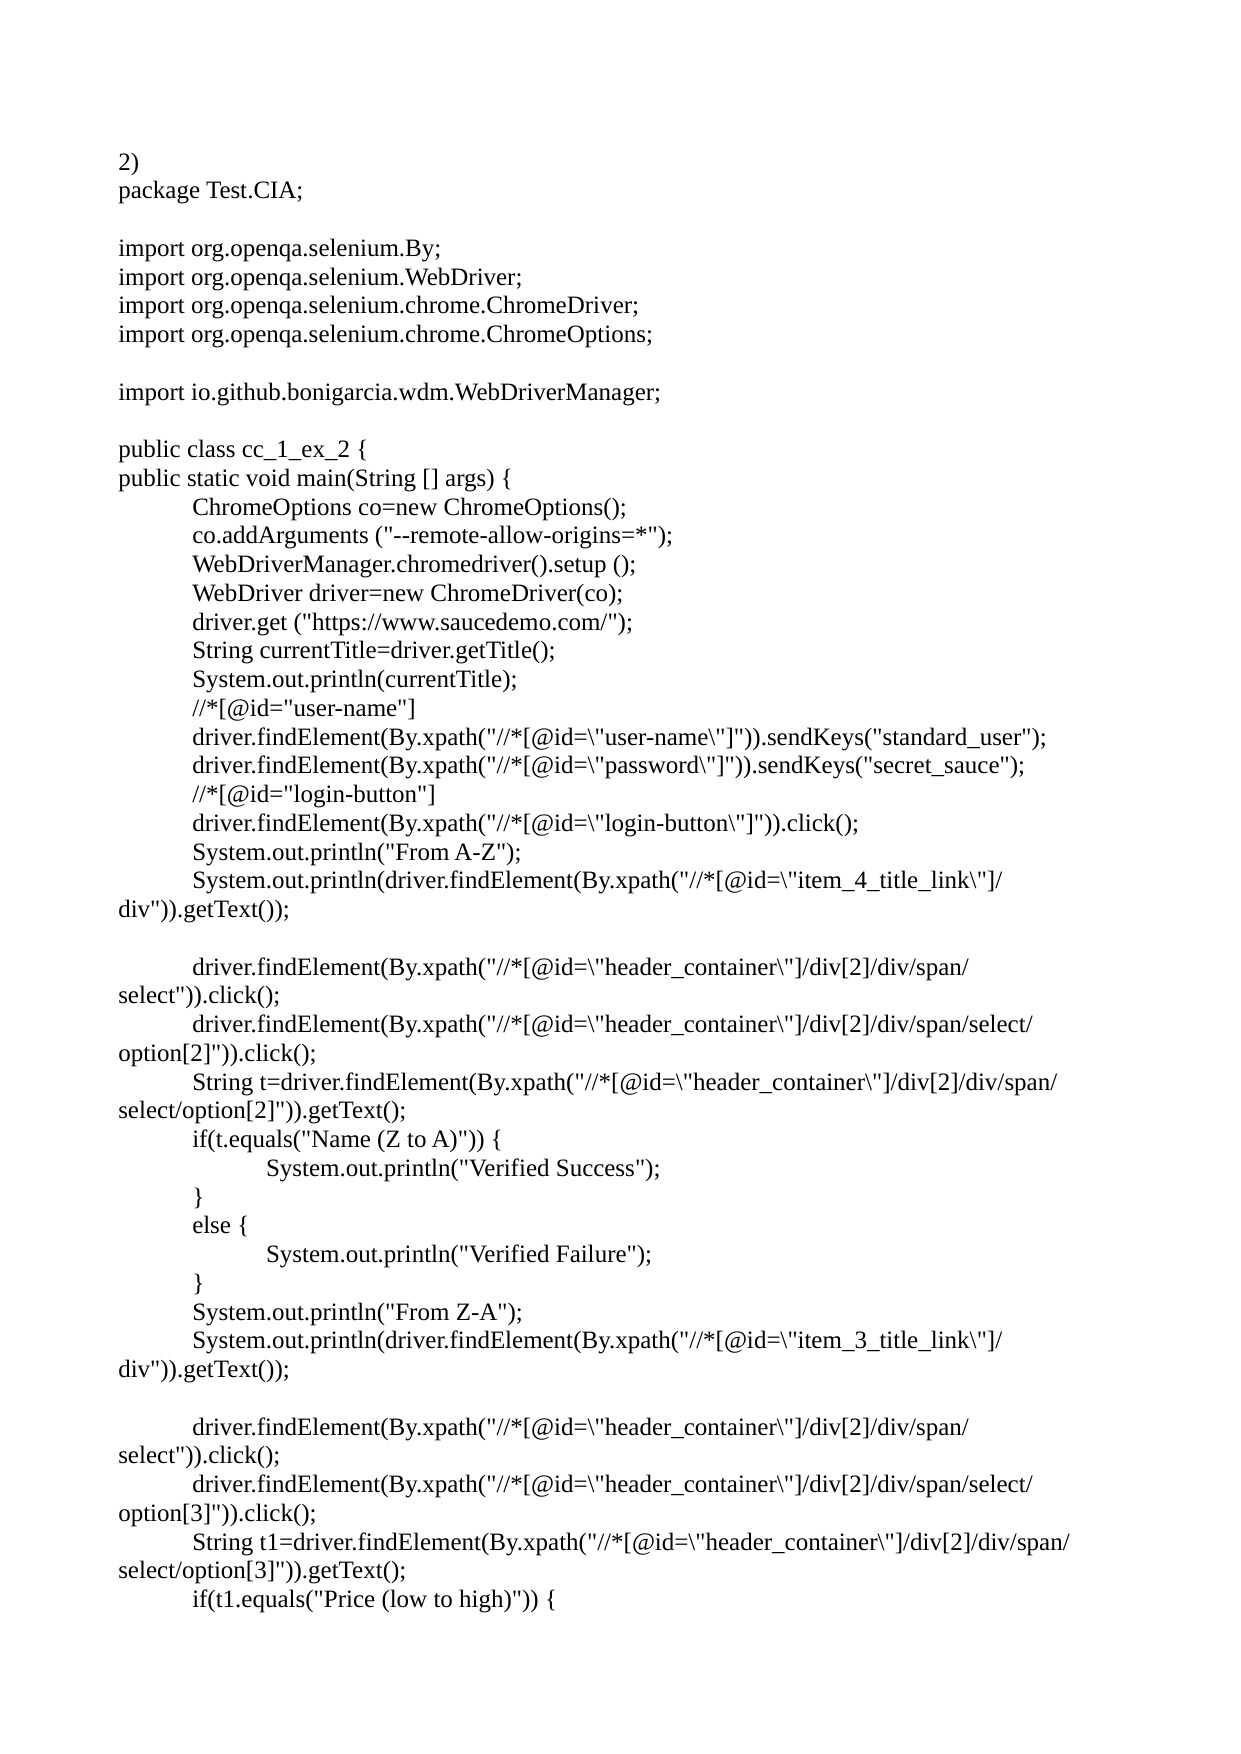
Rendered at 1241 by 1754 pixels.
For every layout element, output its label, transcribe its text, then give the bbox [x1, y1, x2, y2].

text String t=driver.findElement(By.xpath("//*[@id=\"header_container\"]/div[2]/div/span/select/option[2]")).getText(); [118, 1067, 1122, 1124]
text if(t.equals("Name (Z to A)")) { [118, 1124, 1122, 1153]
text System.out.println(driver.findElement(By.xpath("//*[@id=\"item_4_title_link\"]/div")).getText()); [118, 866, 1122, 923]
text driver.findElement(By.xpath("//*[@id=\"user-name\"]")).sendKeys("standard_user"); [118, 722, 1122, 751]
text WebDriverManager.chromedriver().setup (); [118, 549, 1122, 578]
text if(t1.equals("Price (low to high)")) { [118, 1584, 1122, 1613]
text driver.findElement(By.xpath("//*[@id=\"header_container\"]/div[2]/div/span/select/option[3]")).click(); [118, 1469, 1122, 1527]
text System.out.println("Verified Success"); [118, 1153, 1122, 1182]
text System.out.println(driver.findElement(By.xpath("//*[@id=\"item_3_title_link\"]/div")).getText()); [118, 1326, 1122, 1383]
text package Test.CIA; [118, 176, 1122, 204]
text String currentTitle=driver.getTitle(); [118, 636, 1122, 664]
text String t1=driver.findElement(By.xpath("//*[@id=\"header_container\"]/div[2]/div/span/select/option[3]")).getText(); [118, 1527, 1122, 1584]
text driver.findElement(By.xpath("//*[@id=\"login-button\"]")).click(); [118, 808, 1122, 837]
text System.out.println("From A-Z"); [118, 837, 1122, 866]
text co.addArguments ("--remote-allow-origins=*"); [118, 521, 1122, 549]
text System.out.println("From Z-A"); [118, 1297, 1122, 1326]
text import org.openqa.selenium.chrome.ChromeDriver; [118, 291, 1122, 319]
text driver.findElement(By.xpath("//*[@id=\"header_container\"]/div[2]/div/span/select")).click(); [118, 952, 1122, 1009]
text //*[@id="login-button"] [118, 779, 1122, 808]
text } [118, 1182, 1122, 1211]
text driver.findElement(By.xpath("//*[@id=\"password\"]")).sendKeys("secret_sauce"); [118, 751, 1122, 779]
text import org.openqa.selenium.chrome.ChromeOptions; [118, 319, 1122, 348]
text System.out.println("Verified Failure"); [118, 1239, 1122, 1268]
text public class cc_1_ex_2 { [118, 434, 1122, 463]
text } [118, 1268, 1122, 1297]
text WebDriver driver=new ChromeDriver(co); [118, 578, 1122, 607]
text driver.findElement(By.xpath("//*[@id=\"header_container\"]/div[2]/div/span/select")).click(); [118, 1412, 1122, 1469]
text System.out.println(currentTitle); [118, 664, 1122, 693]
text driver.findElement(By.xpath("//*[@id=\"header_container\"]/div[2]/div/span/select/option[2]")).click(); [118, 1009, 1122, 1067]
text import org.openqa.selenium.WebDriver; [118, 262, 1122, 291]
text else { [118, 1211, 1122, 1239]
text public static void main(String [] args) { [118, 463, 1122, 492]
text driver.get ("https://www.saucedemo.com/"); [118, 607, 1122, 636]
text import org.openqa.selenium.By; [118, 233, 1122, 262]
text 2) [118, 147, 1122, 176]
text ChromeOptions co=new ChromeOptions(); [118, 492, 1122, 521]
text import io.github.bonigarcia.wdm.WebDriverManager; [118, 377, 1122, 406]
text //*[@id="user-name"] [118, 693, 1122, 722]
